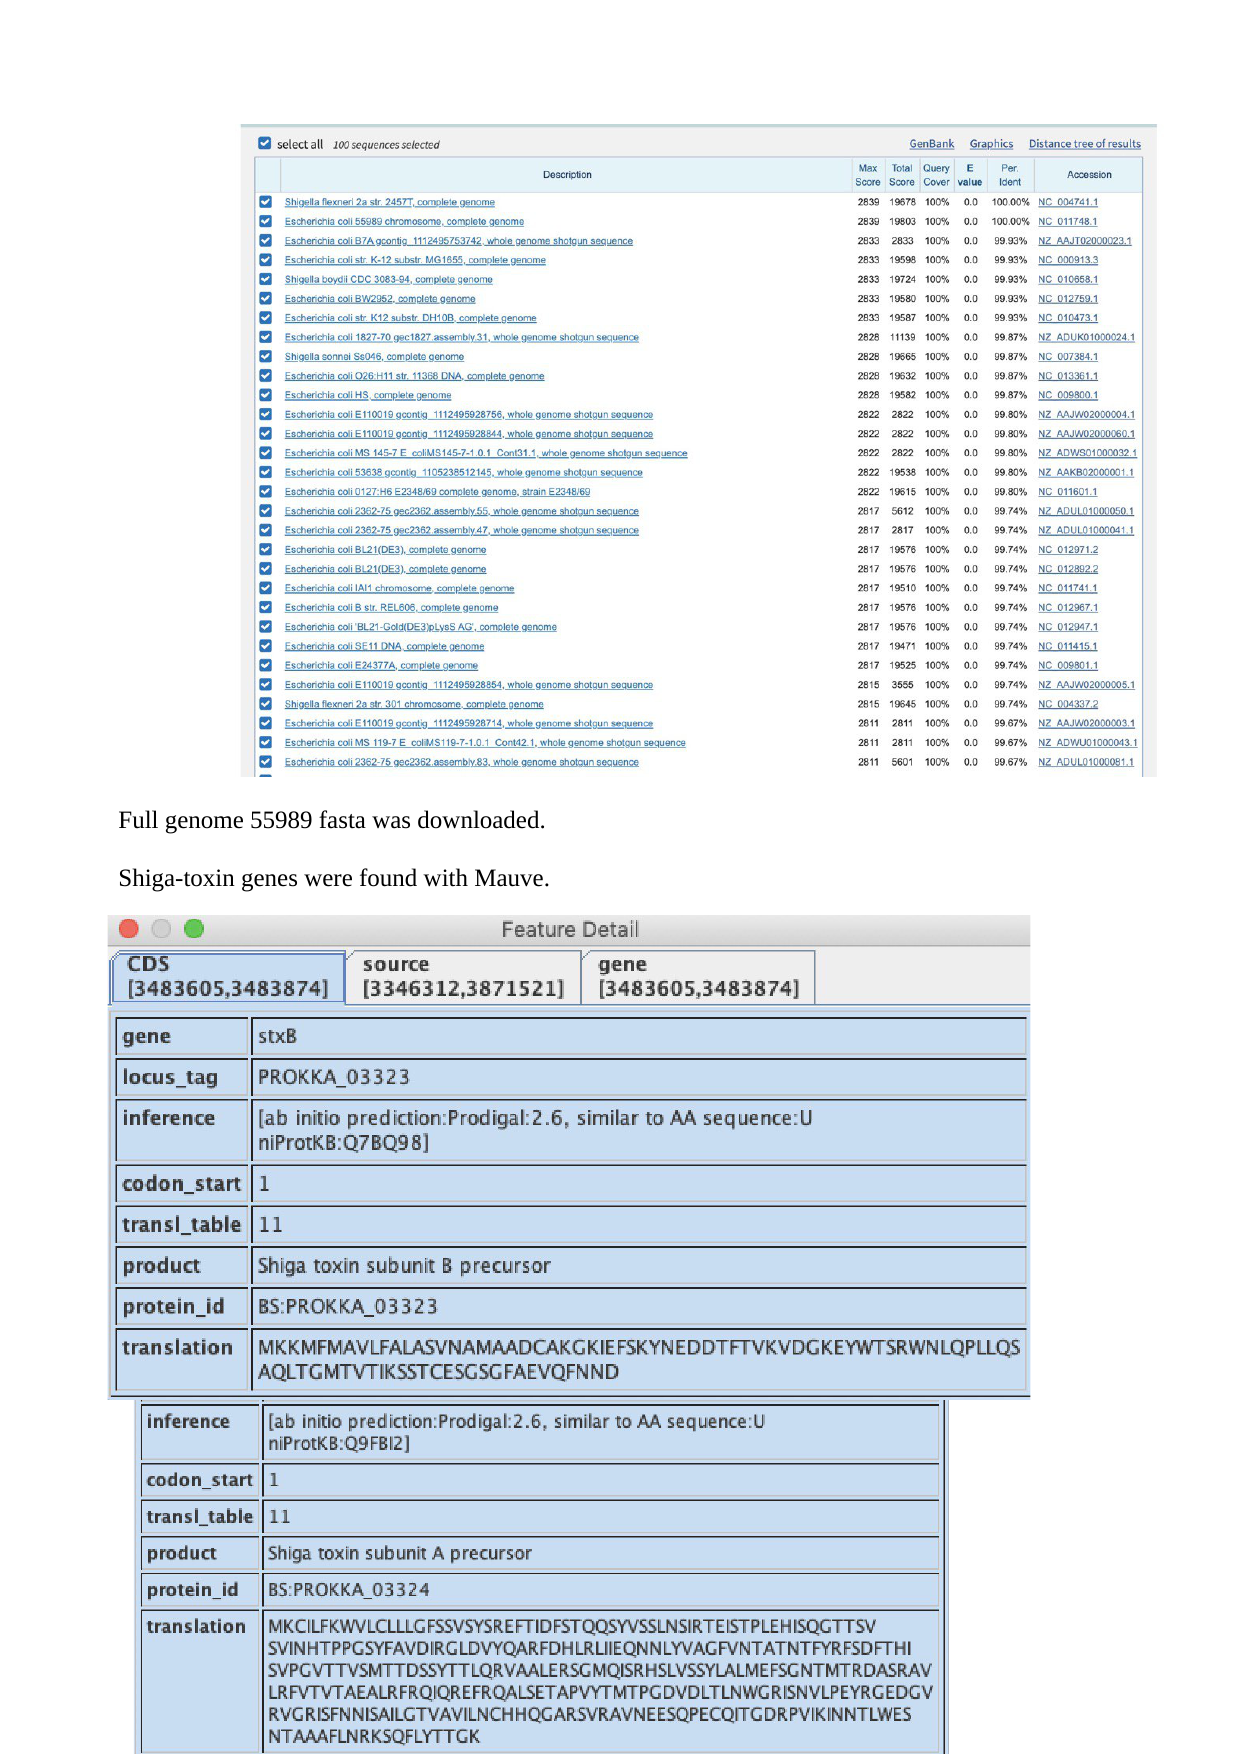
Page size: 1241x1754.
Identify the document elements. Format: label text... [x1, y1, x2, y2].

picture [107, 915, 1031, 1754]
text Full genome 55989 fasta was downloaded. [118, 806, 1122, 834]
picture [184, 124, 1189, 777]
text Shiga-toxin genes were found with Mauve. [118, 863, 1122, 892]
